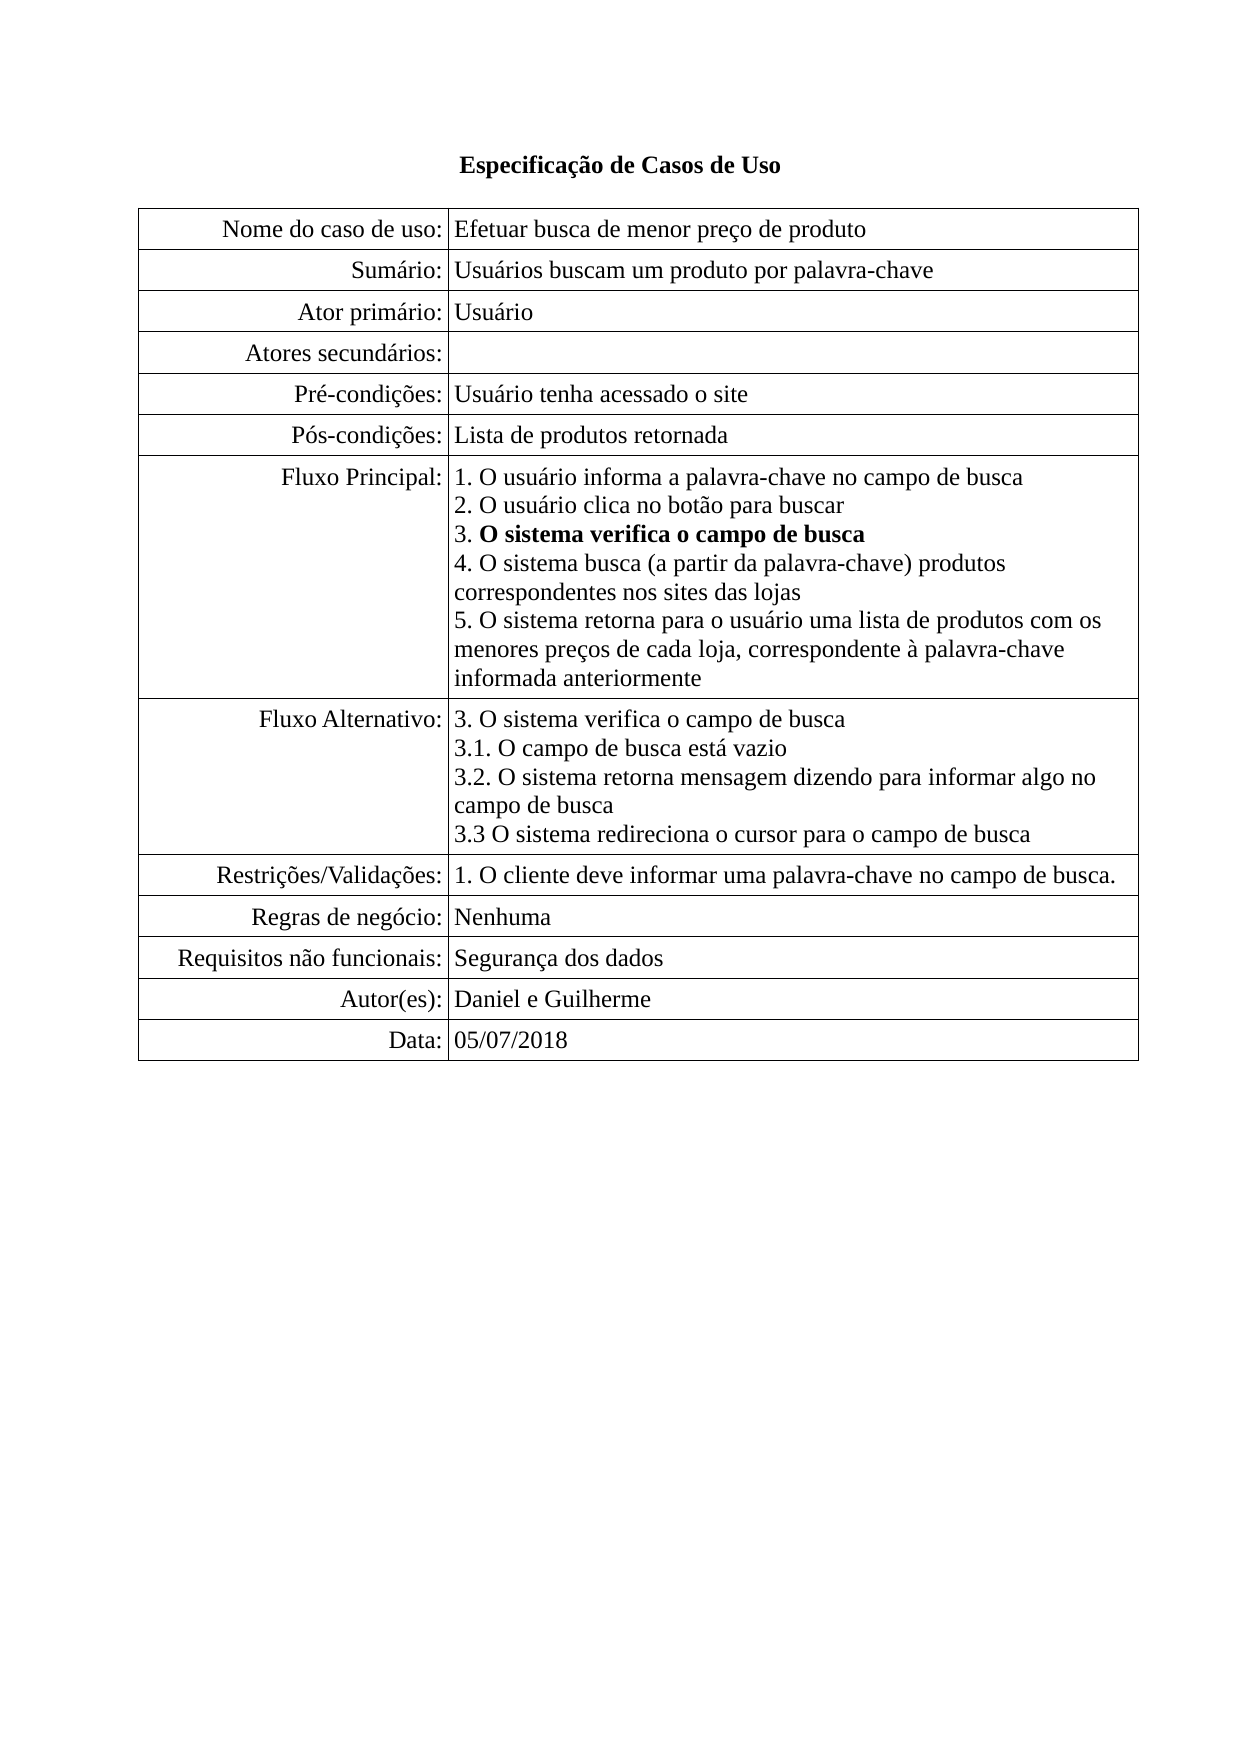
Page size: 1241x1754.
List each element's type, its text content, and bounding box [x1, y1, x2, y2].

table_cell Requisitos não funcionais: [139, 937, 448, 977]
table_cell Nenhuma [449, 896, 1138, 936]
table_cell Data: [139, 1020, 448, 1060]
table_cell Usuário tenha acessado o site [449, 374, 1138, 414]
table_cell Sumário: [139, 250, 448, 290]
text Especificação de Casos de Uso [150, 150, 1090, 179]
table_cell Pré-condições: [139, 374, 448, 414]
table_cell Segurança dos dados [449, 937, 1138, 977]
table_cell Autor(es): [139, 979, 448, 1019]
table_cell Atores secundários: [139, 332, 448, 372]
table_cell Regras de negócio: [139, 896, 448, 936]
table_header Efetuar busca de menor preço de produto [449, 209, 1138, 249]
table_cell [449, 332, 1138, 372]
table_cell Pós-condições: [139, 415, 448, 455]
table_cell Fluxo Principal: [139, 456, 448, 697]
table_cell Usuário [449, 291, 1138, 331]
table_cell 1. O cliente deve informar uma palavra-chave no campo de busca. [449, 855, 1138, 895]
table_cell Daniel e Guilherme [449, 979, 1138, 1019]
table_cell Ator primário: [139, 291, 448, 331]
table_header Nome do caso de uso: [139, 209, 448, 249]
table_cell Restrições/Validações: [139, 855, 448, 895]
table_cell 1. O usuário informa a palavra-chave no campo de busca 2. O usuário clica no botão para buscar 3. O sistema verifica o campo de busca 4. O sistema busca (a partir da palavra-chave) produtos correspondentes nos sites das lojas 5. O sistema retorna para o usuário uma lista de produtos com os menores preços de cada loja, correspondente à palavra-chave informada anteriormente [449, 456, 1138, 697]
table_cell Fluxo Alternativo: [139, 699, 448, 854]
table_cell 05/07/2018 [449, 1020, 1138, 1060]
table_cell Usuários buscam um produto por palavra-chave [449, 250, 1138, 290]
table_cell Lista de produtos retornada [449, 415, 1138, 455]
table_cell 3. O sistema verifica o campo de busca 3.1. O campo de busca está vazio 3.2. O sistema retorna mensagem dizendo para informar algo no campo de busca 3.3 O sistema redireciona o cursor para o campo de busca [449, 699, 1138, 854]
